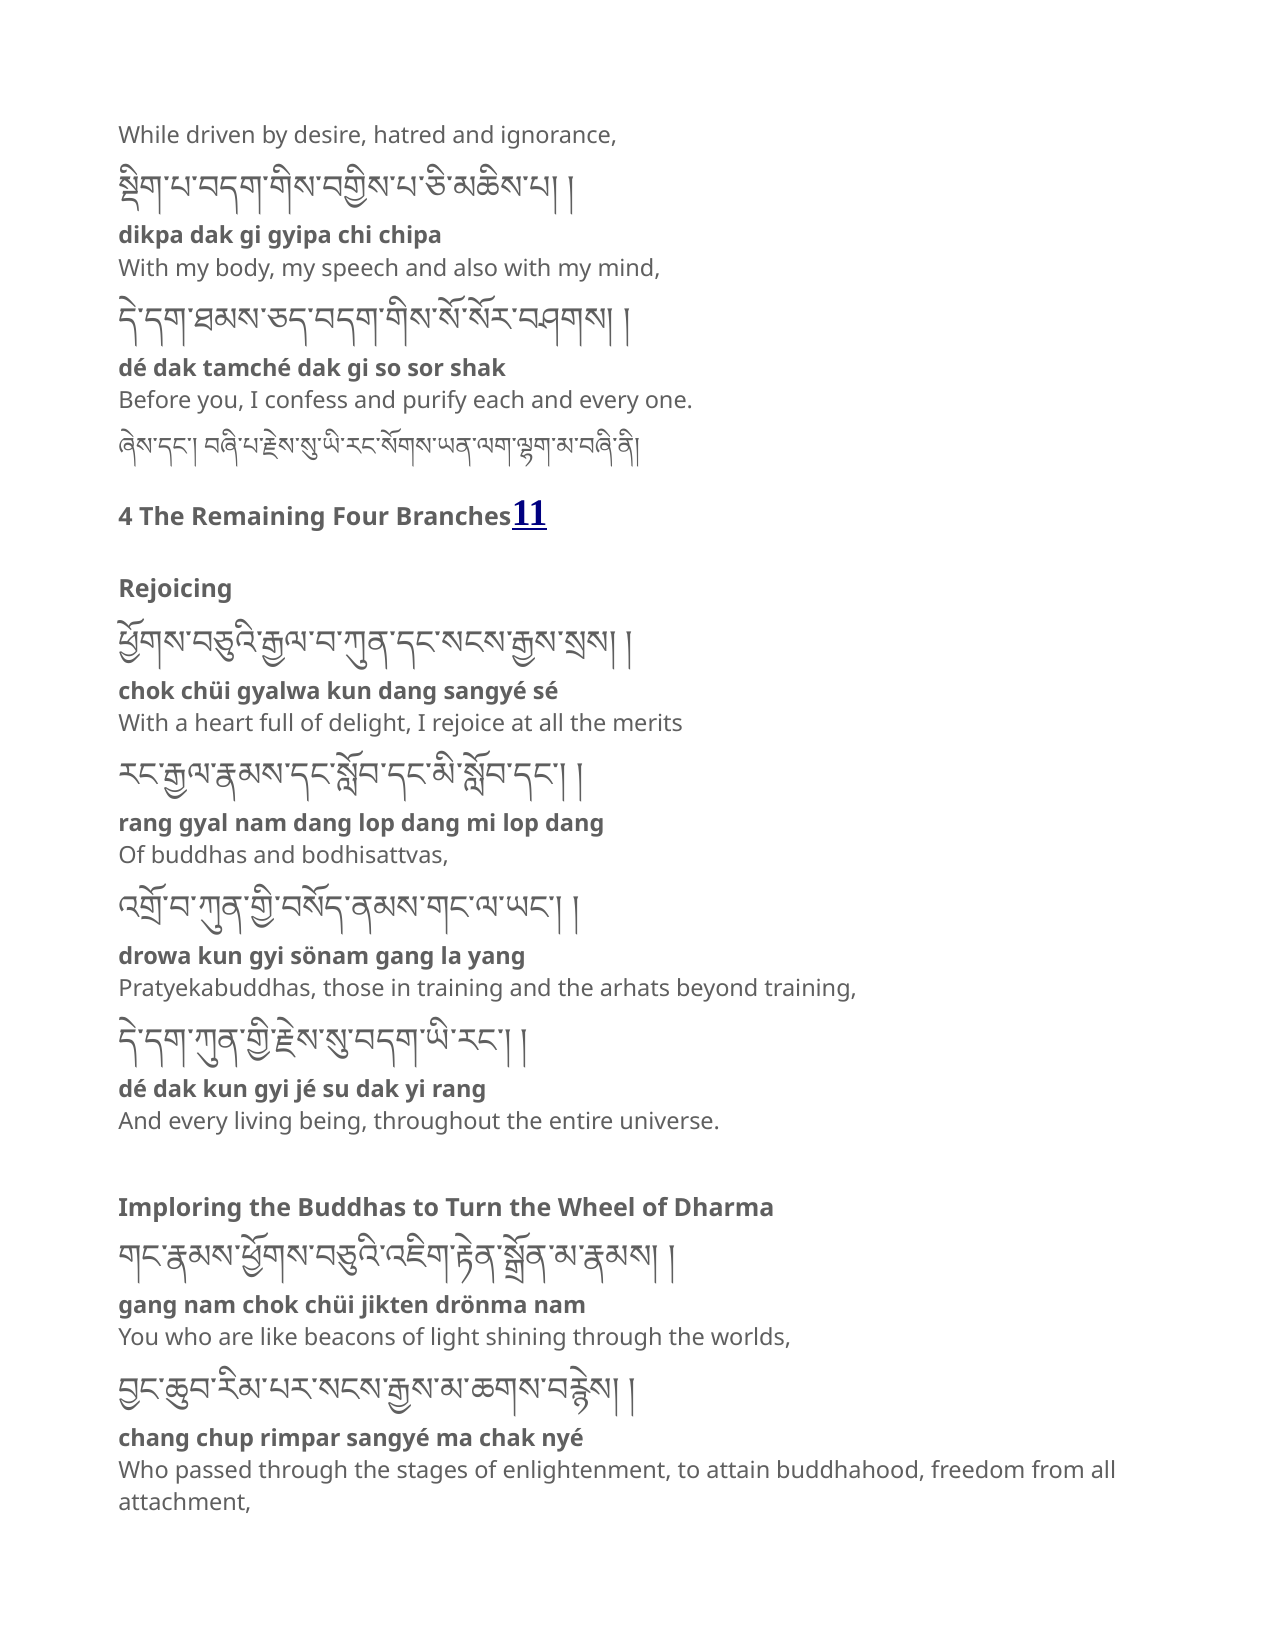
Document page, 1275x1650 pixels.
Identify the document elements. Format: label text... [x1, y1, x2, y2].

text འགྲོ་བ་ཀུན་གྱི་བསོད་ནམས་གང་ལ་ཡང་། ། [118, 883, 1157, 933]
text Who passed through the stages of enlightenment, to attain buddhahood, freedom from all attachment, [118, 1453, 1157, 1517]
text དེ་དག་ཀུན་གྱི་རྗེས་སུ་བདག་ཡི་རང་། ། [118, 1016, 1157, 1066]
text chang chup rimpar sangyé ma chak nyé [118, 1421, 1157, 1453]
subtitle Rejoicing [118, 571, 1157, 605]
text dikpa dak gi gyipa chi chipa [118, 219, 1157, 251]
text རང་རྒྱལ་རྣམས་དང་སློབ་དང་མི་སློབ་དང་། ། [118, 750, 1157, 800]
text Before you, I confess and purify each and every one. [118, 383, 1157, 416]
text བྱང་ཆུབ་རིམ་པར་སངས་རྒྱས་མ་ཆགས་བརྙེས། ། [118, 1365, 1157, 1415]
text ཕྱོགས་བཅུའི་རྒྱལ་བ་ཀུན་དང་སངས་རྒྱས་སྲས། ། [118, 618, 1157, 668]
subtitle 4 The Remaining Four Branches11 [118, 491, 1157, 534]
text Pratyekabuddhas, those in training and the arhats beyond training, [118, 971, 1157, 1003]
text Imploring the Buddhas to Turn the Wheel of Dharma [118, 1190, 1157, 1224]
text You who are like beacons of light shining through the worlds, [118, 1320, 1157, 1352]
text And every living being, throughout the entire universe. [118, 1104, 1157, 1136]
text གང་རྣམས་ཕྱོགས་བཅུའི་འཇིག་རྟེན་སྒྲོན་མ་རྣམས། ། [118, 1232, 1157, 1282]
text chok chüi gyalwa kun dang sangyé sé [118, 674, 1157, 706]
text rang gyal nam dang lop dang mi lop dang [118, 807, 1157, 839]
text With a heart full of delight, I rejoice at all the merits [118, 706, 1157, 738]
text With my body, my speech and also with my mind, [118, 251, 1157, 283]
text gang nam chok chüi jikten drönma nam [118, 1288, 1157, 1320]
text ཞེས་དང༌། བཞི་པ་རྗེས་སུ་ཡི་རང་སོགས་ཡན་ལག་ལྷག་མ་བཞི་ནི། [118, 428, 1157, 466]
text While driven by desire, hatred and ignorance, [118, 118, 1157, 150]
text དེ་དག་ཐམས་ཅད་བདག་གིས་སོ་སོར་བཤགས། ། [118, 295, 1157, 345]
text སྡིག་པ་བདག་གིས་བགྱིས་པ་ཅི་མཆིས་པ། ། [118, 163, 1157, 213]
text dé dak kun gyi jé su dak yi rang [118, 1072, 1157, 1104]
text Of buddhas and bodhisattvas, [118, 839, 1157, 871]
text dé dak tamché dak gi so sor shak [118, 352, 1157, 383]
text drowa kun gyi sönam gang la yang [118, 939, 1157, 971]
